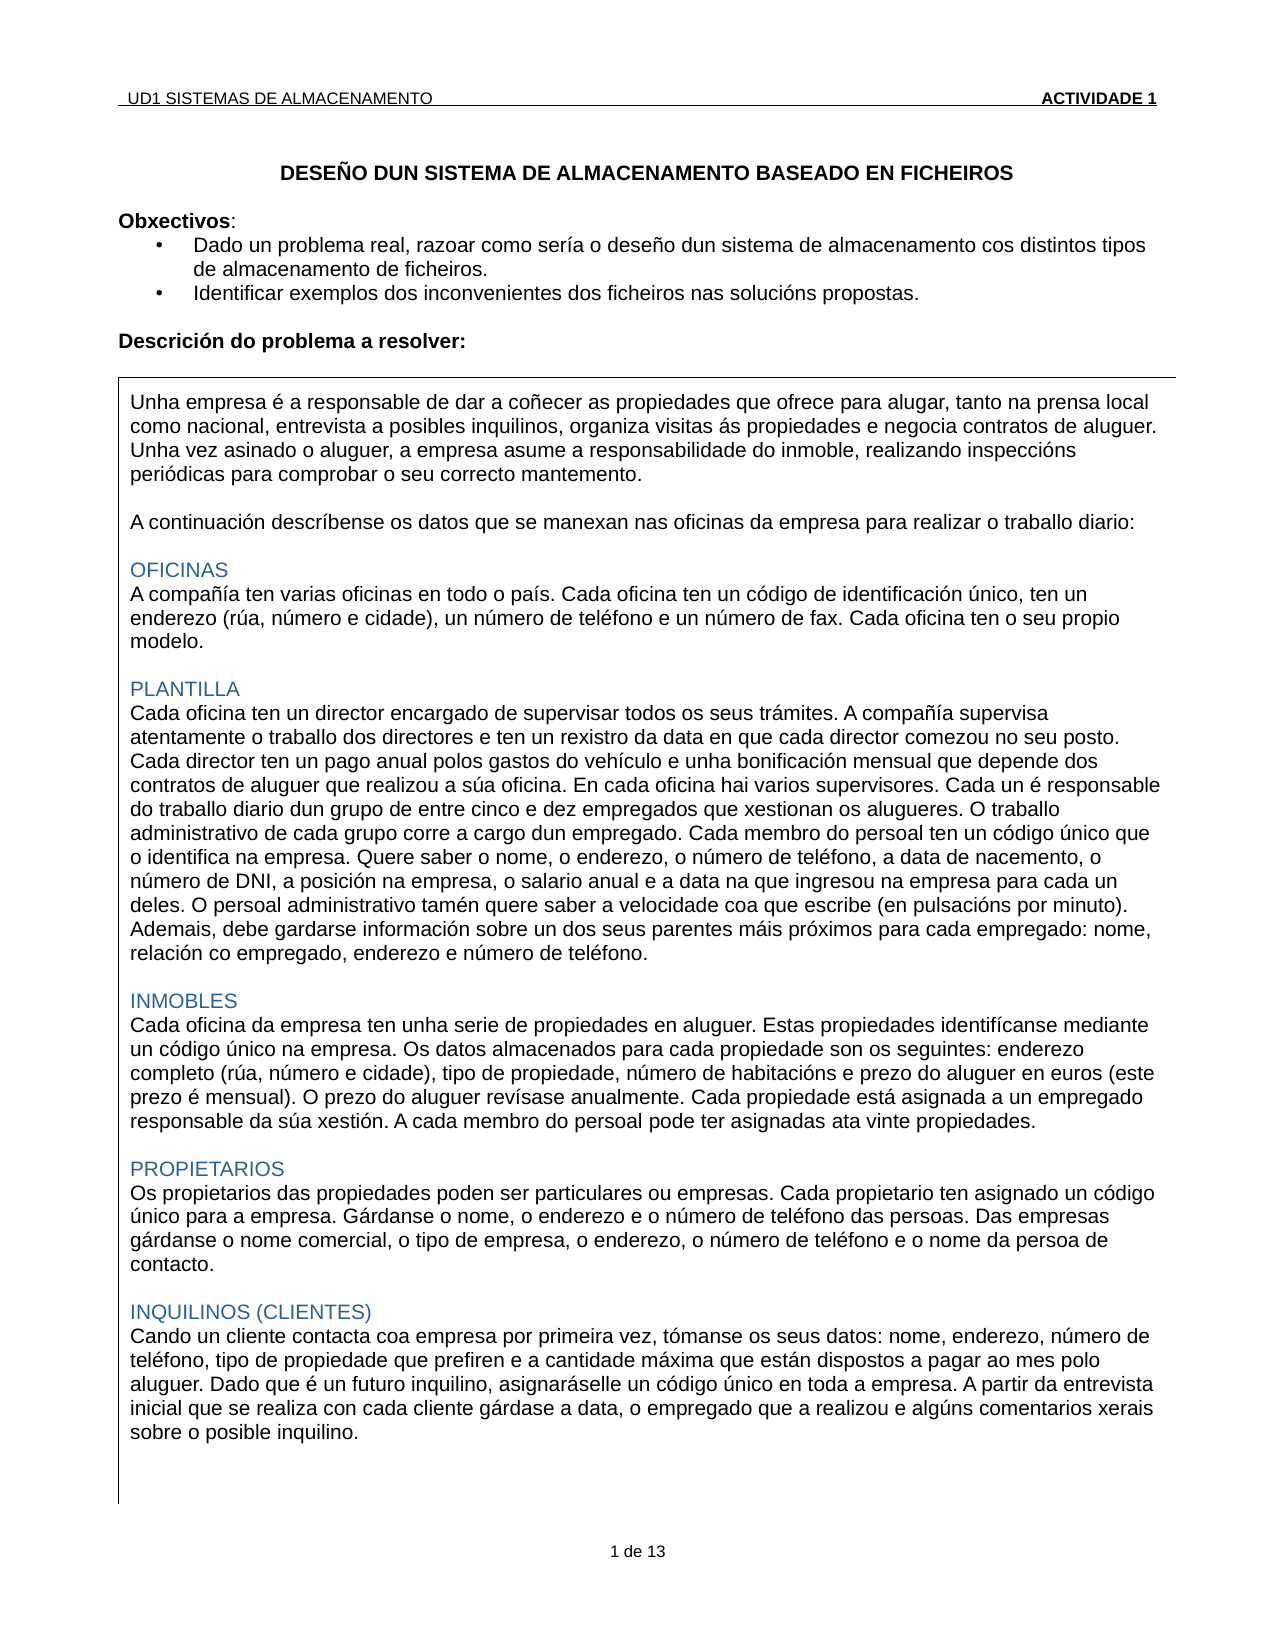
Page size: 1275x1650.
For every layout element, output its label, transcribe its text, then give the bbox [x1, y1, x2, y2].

list Identificar exemplos dos inconvenientes dos ficheiros nas solucións propostas. [156, 281, 1176, 305]
list Dado un problema real, razoar como sería o deseño dun sistema de almacenamento cos distintos tipos de almacenamento de ficheiros. [156, 233, 1176, 281]
text Obxectivos: [118, 209, 1176, 233]
text DESEÑO DUN SISTEMA DE ALMACENAMENTO BASEADO EN FICHEIROS [118, 161, 1176, 185]
table_header Unha empresa é a responsable de dar a coñecer as propiedades que ofrece para alugar, tanto na prensa local como nacional, entrevista a posibles inquilinos, organiza visitas ás propiedades e negocia contratos de aluguer. Unha vez asinado o aluguer, a empresa asume a responsabilidade do inmoble, realizando inspeccións periódicas para comprobar o seu correcto mantemento. A continuación descríbense os datos que se manexan nas oficinas da empresa para realizar o traballo diario: OFICINAS A compañía ten varias oficinas en todo o país. Cada oficina ten un código de identificación único, ten un enderezo (rúa, número e cidade), un número de teléfono e un número de fax. Cada oficina ten o seu propio modelo. PLANTILLA Cada oficina ten un director encargado de supervisar todos os seus trámites. A compañía supervisa atentamente o traballo dos directores e ten un rexistro da data en que cada director comezou no seu posto. Cada director ten un pago anual polos gastos do vehículo e unha bonificación mensual que depende dos contratos de aluguer que realizou a súa oficina. En cada oficina hai varios supervisores. Cada un é responsable do traballo diario dun grupo de entre cinco e dez empregados que xestionan os alugueres. O traballo administrativo de cada grupo corre a cargo dun empregado. Cada membro do persoal ten un código único que o identifica na empresa. Quere saber o nome, o enderezo, o número de teléfono, a data de nacemento, o número de DNI, a posición na empresa, o salario anual e a data na que ingresou na empresa para cada un deles. O persoal administrativo tamén quere saber a velocidade coa que escribe (en pulsacións por minuto). Ademais, debe gardarse información sobre un dos seus parentes máis próximos para cada empregado: nome, relación co empregado, enderezo e número de teléfono. INMOBLES Cada oficina da empresa ten unha serie de propiedades en aluguer. Estas propiedades identifícanse mediante un código único na empresa. Os datos almacenados para cada propiedade son os seguintes: enderezo completo (rúa, número e cidade), tipo de propiedade, número de habitacións e prezo do aluguer en euros (este prezo é mensual). O prezo do aluguer revísase anualmente. Cada propiedade está asignada a un empregado responsable da súa xestión. A cada membro do persoal pode ter asignadas ata vinte propiedades. PROPIETARIOS Os propietarios das propiedades poden ser particulares ou empresas. Cada propietario ten asignado un código único para a empresa. Gárdanse o nome, o enderezo e o número de teléfono das persoas. Das empresas gárdanse o nome comercial, o tipo de empresa, o enderezo, o número de teléfono e o nome da persoa de contacto. INQUILINOS (CLIENTES) Cando un cliente contacta coa empresa por primeira vez, tómanse os seus datos: nome, enderezo, número de teléfono, tipo de propiedade que prefiren e a cantidade máxima que están dispostos a pagar ao mes polo aluguer. Dado que é un futuro inquilino, asignaráselle un código único en toda a empresa. A partir da entrevista inicial que se realiza con cada cliente gárdase a data, o empregado que a realizou e algúns comentarios xerais sobre o posible inquilino. [119, 378, 1176, 1504]
text Descrición do problema a resolver: [118, 329, 1176, 353]
